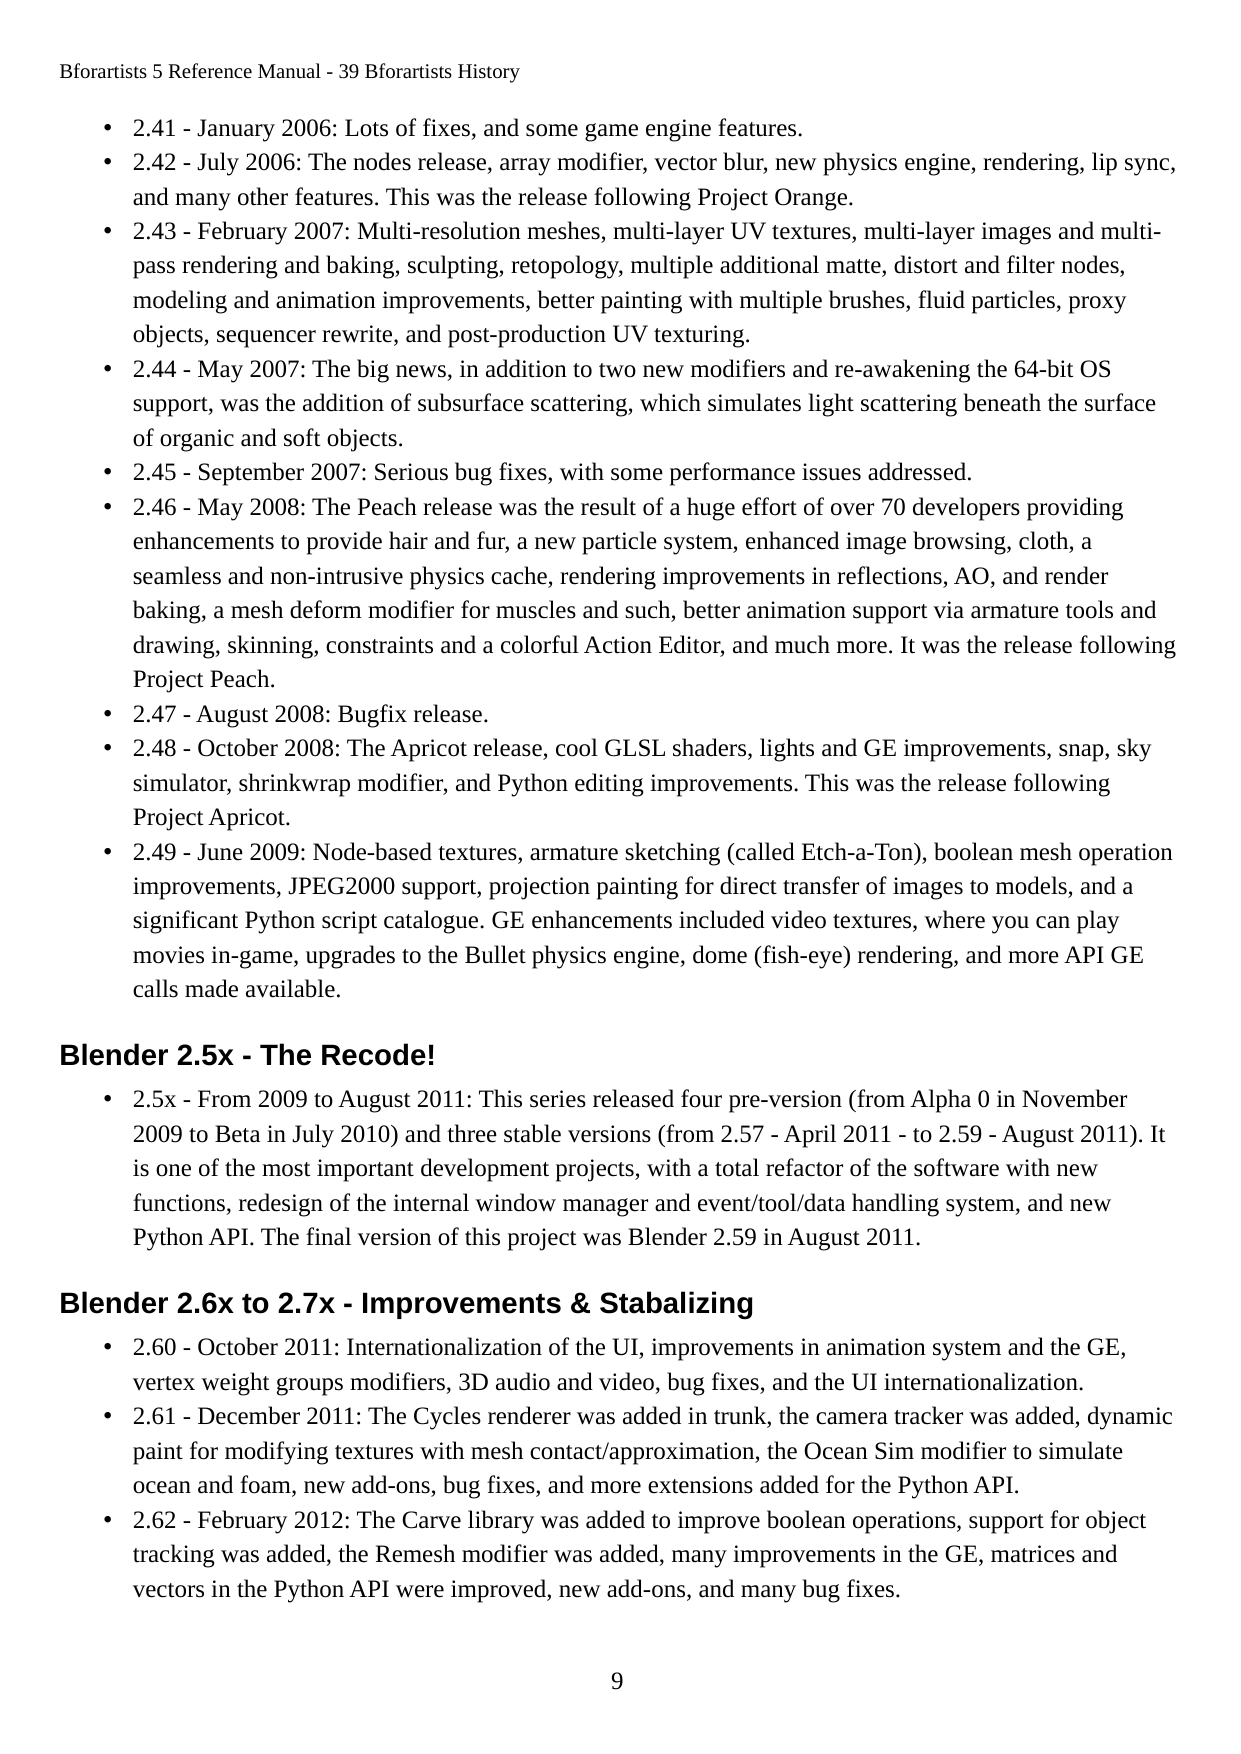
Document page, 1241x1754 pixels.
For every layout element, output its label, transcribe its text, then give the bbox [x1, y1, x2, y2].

list 2.46 - May 2008: The Peach release was the result of a huge effort of over 70 developers providing enhancements to provide hair and fur, a new particle system, enhanced image browsing, cloth, a seamless and non-intrusive physics cache, rendering improvements in reflections, AO, and render baking, a mesh deform modifier for muscles and such, better animation support via armature tools and drawing, skinning, constraints and a colorful Action Editor, and much more. It was the release following Project Peach. [103, 492, 1181, 693]
subtitle Blender 2.6x to 2.7x - Improvements & Stabalizing [59, 1286, 1181, 1320]
list 2.48 - October 2008: The Apricot release, cool GLSL shaders, lights and GE improvements, snap, sky simulator, shrinkwrap modifier, and Python editing improvements. This was the release following Project Apricot. [103, 733, 1181, 831]
list 2.5x - From 2009 to August 2011: This series released four pre-version (from Alpha 0 in November 2009 to Beta in July 2010) and three stable versions (from 2.57 - April 2011 - to 2.59 - August 2011). It is one of the most important development projects, with a total refactor of the software with new functions, redesign of the internal window manager and event/tool/data handling system, and new Python API. The final version of this project was Blender 2.59 in August 2011. [103, 1084, 1181, 1251]
list 2.61 - December 2011: The Cycles renderer was added in trunk, the camera tracker was added, dynamic paint for modifying textures with mesh contact/approximation, the Ocean Sim modifier to simulate ocean and foam, new add-ons, bug fixes, and more extensions added for the Python API. [103, 1401, 1181, 1499]
list 2.44 - May 2007: The big news, in addition to two new modifiers and re-awakening the 64-bit OS support, was the addition of subsurface scattering, which simulates light scattering beneath the surface of organic and soft objects. [103, 354, 1181, 452]
list 2.49 - June 2009: Node-based textures, armature sketching (called Etch-a-Ton), boolean mesh operation improvements, JPEG2000 support, projection painting for direct transfer of images to models, and a significant Python script catalogue. GE enhancements included video textures, where you can play movies in-game, upgrades to the Bullet physics engine, dome (fish-eye) rendering, and more API GE calls made available. [103, 837, 1181, 1003]
subtitle Blender 2.5x - The Recode! [59, 1038, 1181, 1072]
list 2.45 - September 2007: Serious bug fixes, with some performance issues addressed. [103, 457, 1181, 486]
list 2.62 - February 2012: The Carve library was added to improve boolean operations, support for object tracking was added, the Remesh modifier was added, many improvements in the GE, matrices and vectors in the Python API were improved, new add-ons, and many bug fixes. [103, 1505, 1181, 1602]
list 2.42 - July 2006: The nodes release, array modifier, vector blur, new physics engine, rendering, lip sync, and many other features. This was the release following Project Orange. [103, 147, 1181, 210]
list 2.47 - August 2008: Bugfix release. [103, 699, 1181, 727]
list 2.43 - February 2007: Multi-resolution meshes, multi-layer UV textures, multi-layer images and multi-pass rendering and baking, sculpting, retopology, multiple additional matte, distort and filter nodes, modeling and animation improvements, better painting with multiple brushes, fluid particles, proxy objects, sequencer rewrite, and post-production UV texturing. [103, 216, 1181, 348]
list 2.41 - January 2006: Lots of fixes, and some game engine features. [103, 113, 1181, 141]
list 2.60 - October 2011: Internationalization of the UI, improvements in animation system and the GE, vertex weight groups modifiers, 3D audio and video, bug fixes, and the UI internationalization. [103, 1332, 1181, 1396]
